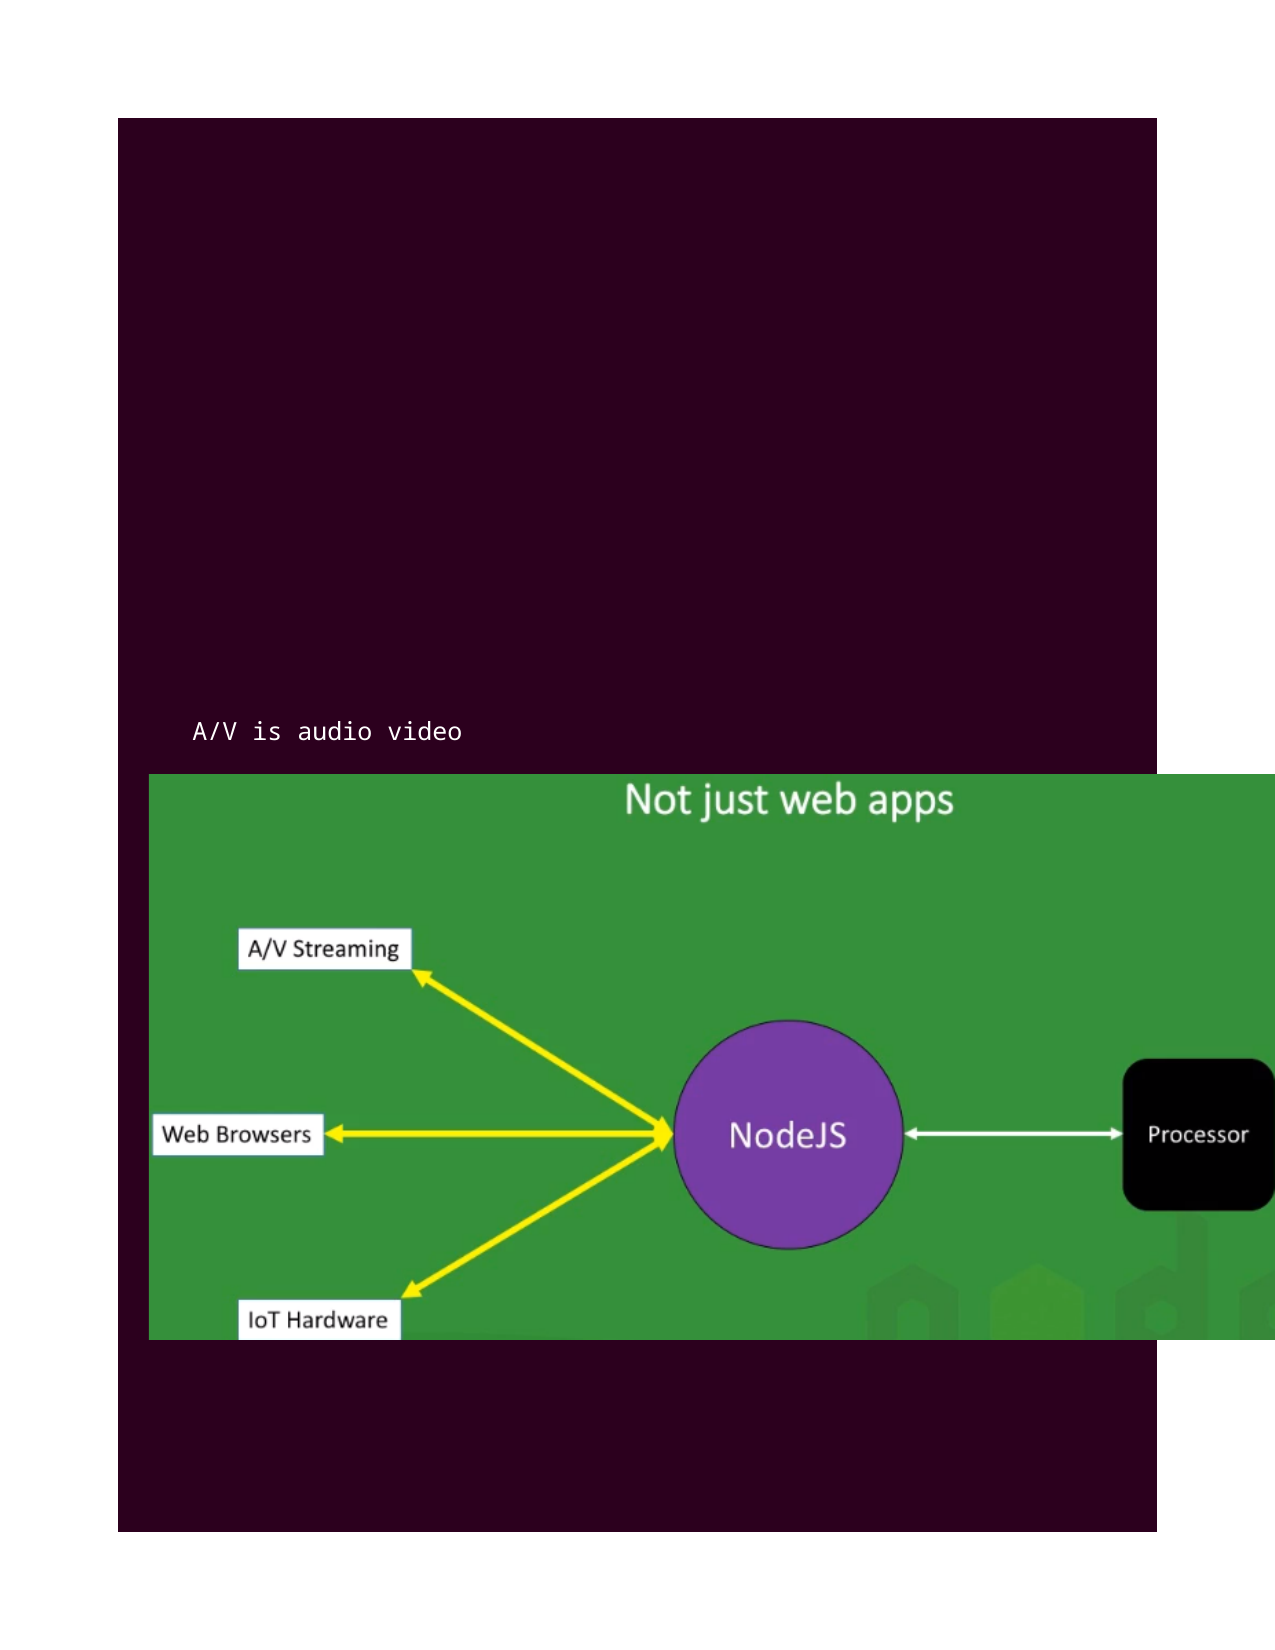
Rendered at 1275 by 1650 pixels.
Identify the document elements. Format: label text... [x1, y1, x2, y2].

text A/V is audio video [118, 713, 1157, 747]
picture [148, 774, 1275, 1340]
